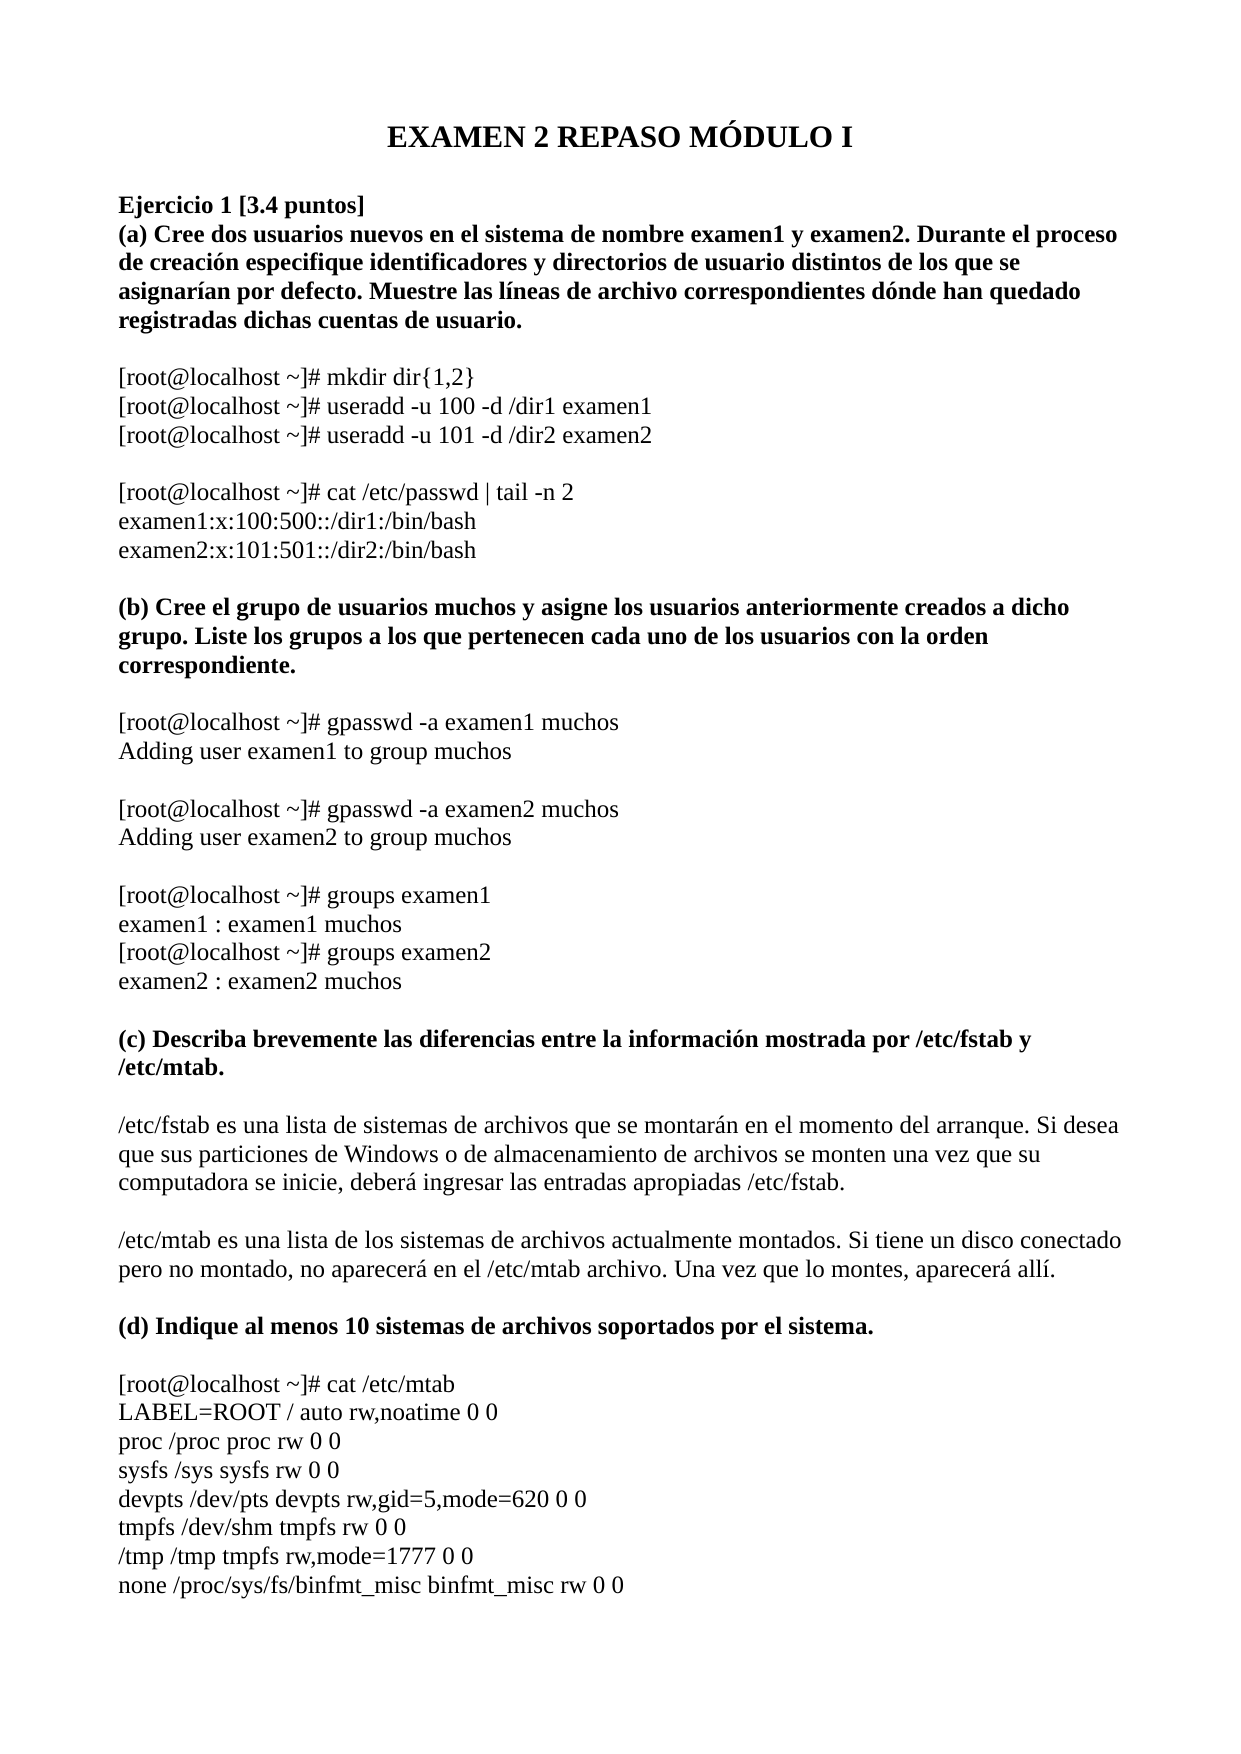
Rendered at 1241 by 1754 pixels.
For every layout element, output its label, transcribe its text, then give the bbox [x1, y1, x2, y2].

text sysfs /sys sysfs rw 0 0 [118, 1455, 1122, 1484]
text devpts /dev/pts devpts rw,gid=5,mode=620 0 0 [118, 1484, 1122, 1512]
text (d) Indique al menos 10 sistemas de archivos soportados por el sistema. [118, 1311, 1122, 1340]
text registradas dichas cuentas de usuario. [118, 305, 1122, 334]
text (b) Cree el grupo de usuarios muchos y asigne los usuarios anteriormente creados a dicho [118, 592, 1122, 621]
text [root@localhost ~]# cat /etc/passwd | tail -n 2 [118, 477, 1122, 506]
text examen1:x:100:500::/dir1:/bin/bash [118, 506, 1122, 535]
text Adding user examen2 to group muchos [118, 822, 1122, 851]
text asignarían por defecto. Muestre las líneas de archivo correspondientes dónde han quedado [118, 276, 1122, 305]
text (a) Cree dos usuarios nuevos en el sistema de nombre examen1 y examen2. Durante el proceso [118, 219, 1122, 247]
text Adding user examen1 to group muchos [118, 736, 1122, 765]
text (c) Describa brevemente las diferencias entre la información mostrada por /etc/fstab y [118, 1024, 1122, 1052]
text examen1 : examen1 muchos [118, 909, 1122, 937]
text proc /proc proc rw 0 0 [118, 1426, 1122, 1455]
text [root@localhost ~]# gpasswd -a examen2 muchos [118, 794, 1122, 822]
text examen2 : examen2 muchos [118, 966, 1122, 995]
text tmpfs /dev/shm tmpfs rw 0 0 [118, 1512, 1122, 1541]
text [root@localhost ~]# useradd -u 100 -d /dir1 examen1 [118, 391, 1122, 420]
text de creación especifique identificadores y directorios de usuario distintos de los que se [118, 247, 1122, 276]
text pero no montado, no aparecerá en el /etc/mtab archivo. Una vez que lo montes, aparecerá allí. [118, 1254, 1122, 1282]
text /etc/fstab es una lista de sistemas de archivos que se montarán en el momento del arranque. Si desea [118, 1110, 1122, 1139]
text LABEL=ROOT / auto rw,noatime 0 0 [118, 1397, 1122, 1426]
text grupo. Liste los grupos a los que pertenecen cada uno de los usuarios con la orden [118, 621, 1122, 650]
text /etc/mtab. [118, 1052, 1122, 1081]
text /tmp /tmp tmpfs rw,mode=1777 0 0 [118, 1541, 1122, 1570]
text examen2:x:101:501::/dir2:/bin/bash [118, 535, 1122, 564]
text none /proc/sys/fs/binfmt_misc binfmt_misc rw 0 0 [118, 1570, 1122, 1599]
text [root@localhost ~]# gpasswd -a examen1 muchos [118, 707, 1122, 736]
text que sus particiones de Windows o de almacenamiento de archivos se monten una vez que su computadora se inicie, deberá ingresar las entradas apropiadas /etc/fstab. [118, 1139, 1122, 1196]
text [root@localhost ~]# groups examen1 [118, 880, 1122, 909]
text [root@localhost ~]# mkdir dir{1,2} [118, 362, 1122, 391]
text correspondiente. [118, 650, 1122, 679]
text [root@localhost ~]# cat /etc/mtab [118, 1369, 1122, 1397]
text /etc/mtab es una lista de los sistemas de archivos actualmente montados. Si tiene un disco conectado [118, 1225, 1122, 1254]
text [root@localhost ~]# useradd -u 101 -d /dir2 examen2 [118, 420, 1122, 449]
text Ejercicio 1 [3.4 puntos] [118, 190, 1122, 219]
text [root@localhost ~]# groups examen2 [118, 937, 1122, 966]
text EXAMEN 2 REPASO MÓDULO I [118, 118, 1122, 154]
